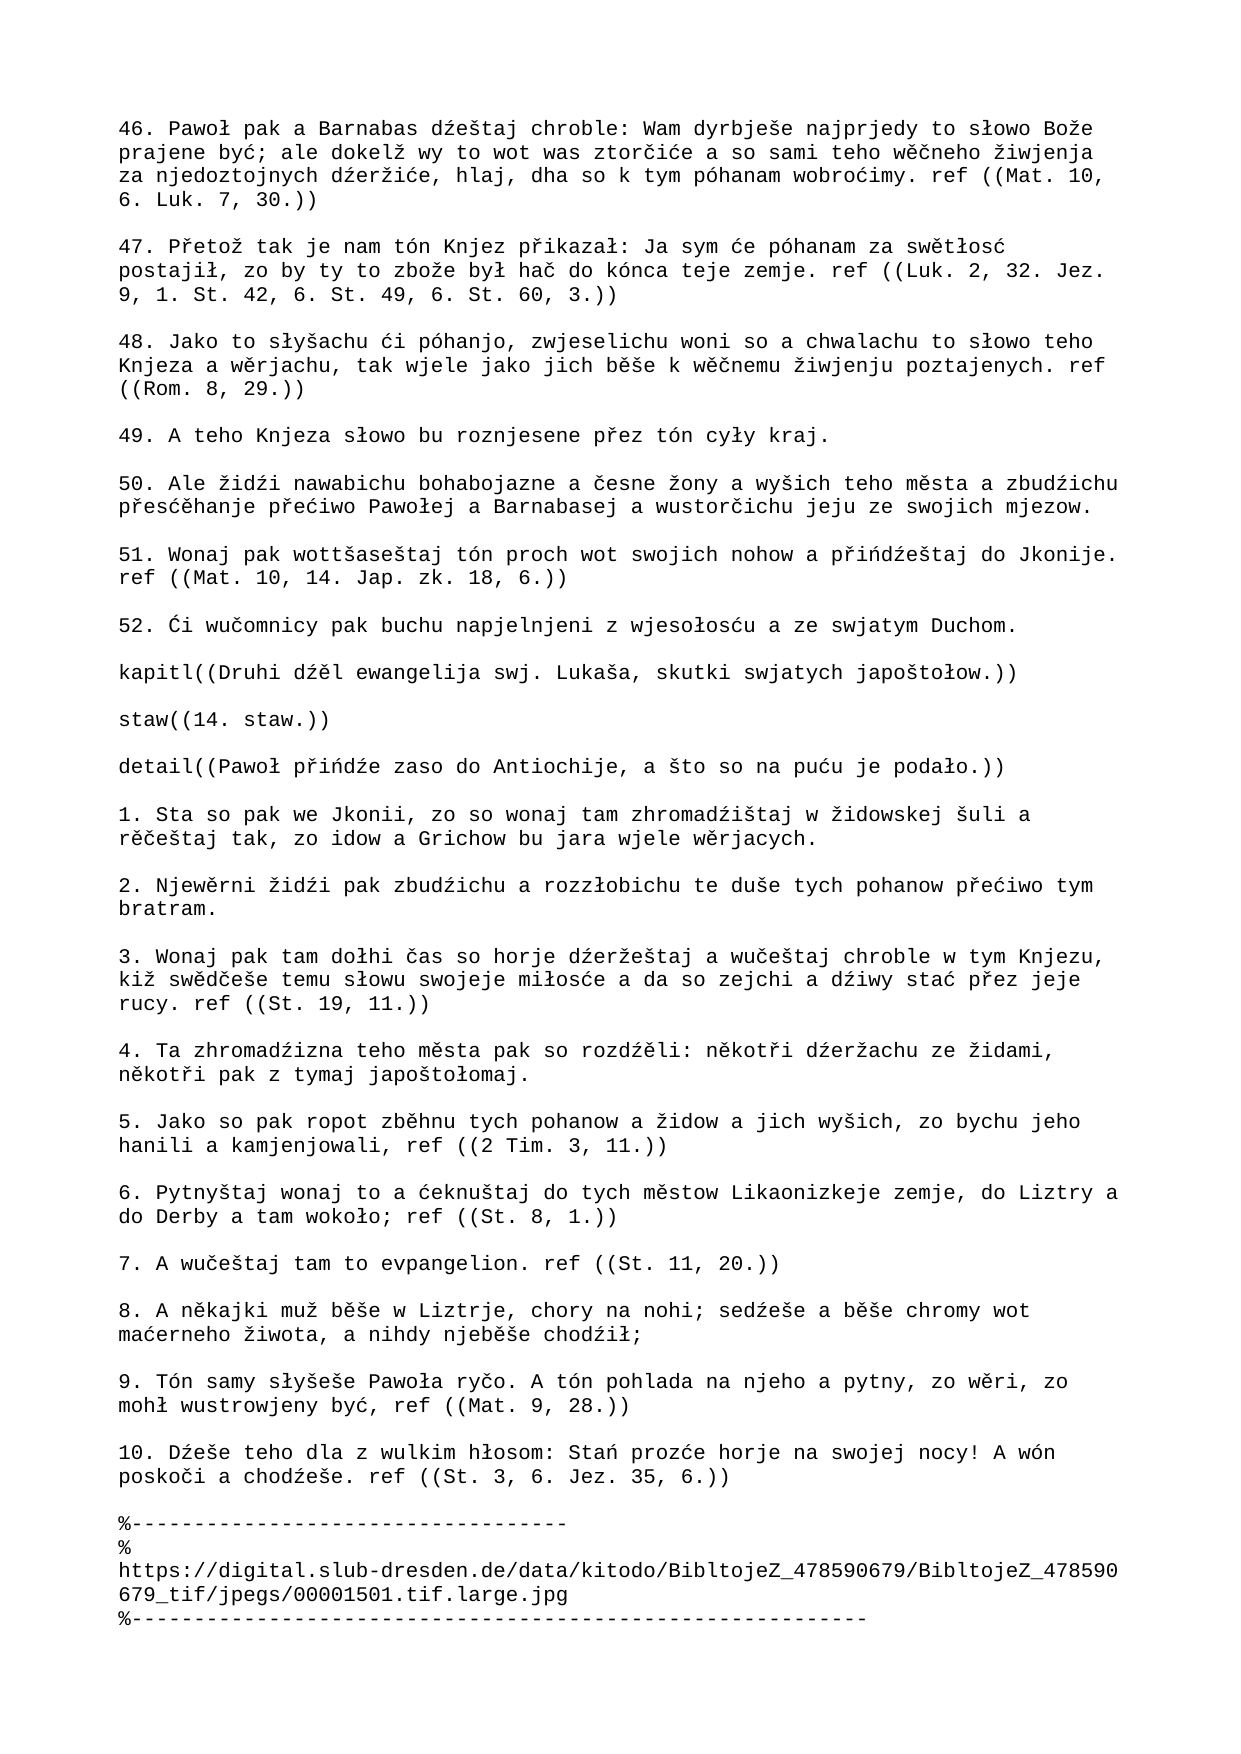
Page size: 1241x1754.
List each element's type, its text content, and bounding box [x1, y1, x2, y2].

text 51. Wonaj pak wottšaseštaj tón proch wot swojich nohow a přińdźeštaj do Jkonije. ref ((Mat. 10, 14. Jap. zk. 18, 6.)) [118, 544, 1122, 591]
text 48. Jako to słyšachu ći póhanjo, zwjeselichu woni so a chwalachu to słowo teho Knjeza a wěrjachu, tak wjele jako jich běše k wěčnemu žiwjenju poztajenych. ref ((Rom. 8, 29.)) [118, 331, 1122, 402]
text 2. Njewěrni židźi pak zbudźichu a rozzłobichu te duše tych pohanow přećiwo tym bratram. [118, 875, 1122, 922]
text staw((14. staw.)) [118, 709, 1122, 733]
text detail((Pawoł přińdźe zaso do Antiochije, a što so na puću je podało.)) [118, 757, 1122, 780]
text 3. Wonaj pak tam dołhi čas so horje dźeržeštaj a wučeštaj chroble w tym Knjezu, kiž swědčeše temu słowu swojeje miłosće a da so zejchi a dźiwy stać přez jeje rucy. ref ((St. 19, 11.)) [118, 946, 1122, 1017]
text 6. Pytnyštaj wonaj to a ćeknuštaj do tych městow Likaonizkeje zemje, do Liztry a do Derby a tam wokoło; ref ((St. 8, 1.)) [118, 1182, 1122, 1229]
text 50. Ale židźi nawabichu bohabojazne a česne žony a wyšich teho města a zbudźichu přesćěhanje přećiwo Pawołej a Barnabasej a wustorčichu jeju ze swojich mjezow. [118, 473, 1122, 520]
text %----------------------------------- [118, 1513, 1122, 1537]
text 4. Ta zhromadźizna teho města pak so rozdźěli: někotři dźeržachu ze židami, někotři pak z tymaj japoštołomaj. [118, 1040, 1122, 1088]
text 9. Tón samy słyšeše Pawoła ryčo. A tón pohlada na njeho a pytny, zo wěri, zo mohł wustrowjeny być, ref ((Mat. 9, 28.)) [118, 1371, 1122, 1419]
text 7. A wučeštaj tam to evpangelion. ref ((St. 11, 20.)) [118, 1253, 1122, 1277]
text kapitl((Druhi dźěl ewangelija swj. Lukaša, skutki swjatych japoštołow.)) [118, 662, 1122, 686]
text %----------------------------------------------------------- [118, 1608, 1122, 1631]
text 5. Jako so pak ropot zběhnu tych pohanow a židow a jich wyšich, zo bychu jeho hanili a kamjenjowali, ref ((2 Tim. 3, 11.)) [118, 1111, 1122, 1158]
text 10. Dźeše teho dla z wulkim hłosom: Stań prozće horje na swojej nocy! A wón poskoči a chodźeše. ref ((St. 3, 6. Jez. 35, 6.)) [118, 1442, 1122, 1489]
text % https://digital.slub-dresden.de/data/kitodo/BibltojeZ_478590679/BibltojeZ_478590679_tif/jpegs/00001501.tif.large.jpg [118, 1537, 1122, 1608]
text 46. Pawoł pak a Barnabas dźeštaj chroble: Wam dyrbješe najprjedy to słowo Bože prajene być; ale dokelž wy to wot was ztorčiće a so sami teho wěčneho žiwjenja za njedoztojnych dźeržiće, hlaj, dha so k tym póhanam wobroćimy. ref ((Mat. 10, 6. Luk. 7, 30.)) [118, 118, 1122, 213]
text 49. A teho Knjeza słowo bu roznjesene přez tón cyły kraj. [118, 426, 1122, 449]
text 52. Ći wučomnicy pak buchu napjelnjeni z wjesołosću a ze swjatym Duchom. [118, 615, 1122, 638]
text 8. A někajki muž běše w Liztrje, chory na nohi; sedźeše a běše chromy wot maćerneho žiwota, a nihdy njeběše chodźił; [118, 1300, 1122, 1348]
text 47. Přetož tak je nam tón Knjez přikazał: Ja sym će póhanam za swětłosć postajił, zo by ty to zbože był hač do kónca teje zemje. ref ((Luk. 2, 32. Jez. 9, 1. St. 42, 6. St. 49, 6. St. 60, 3.)) [118, 236, 1122, 307]
text 1. Sta so pak we Jkonii, zo so wonaj tam zhromadźištaj w židowskej šuli a rěčeštaj tak, zo idow a Grichow bu jara wjele wěrjacych. [118, 804, 1122, 851]
